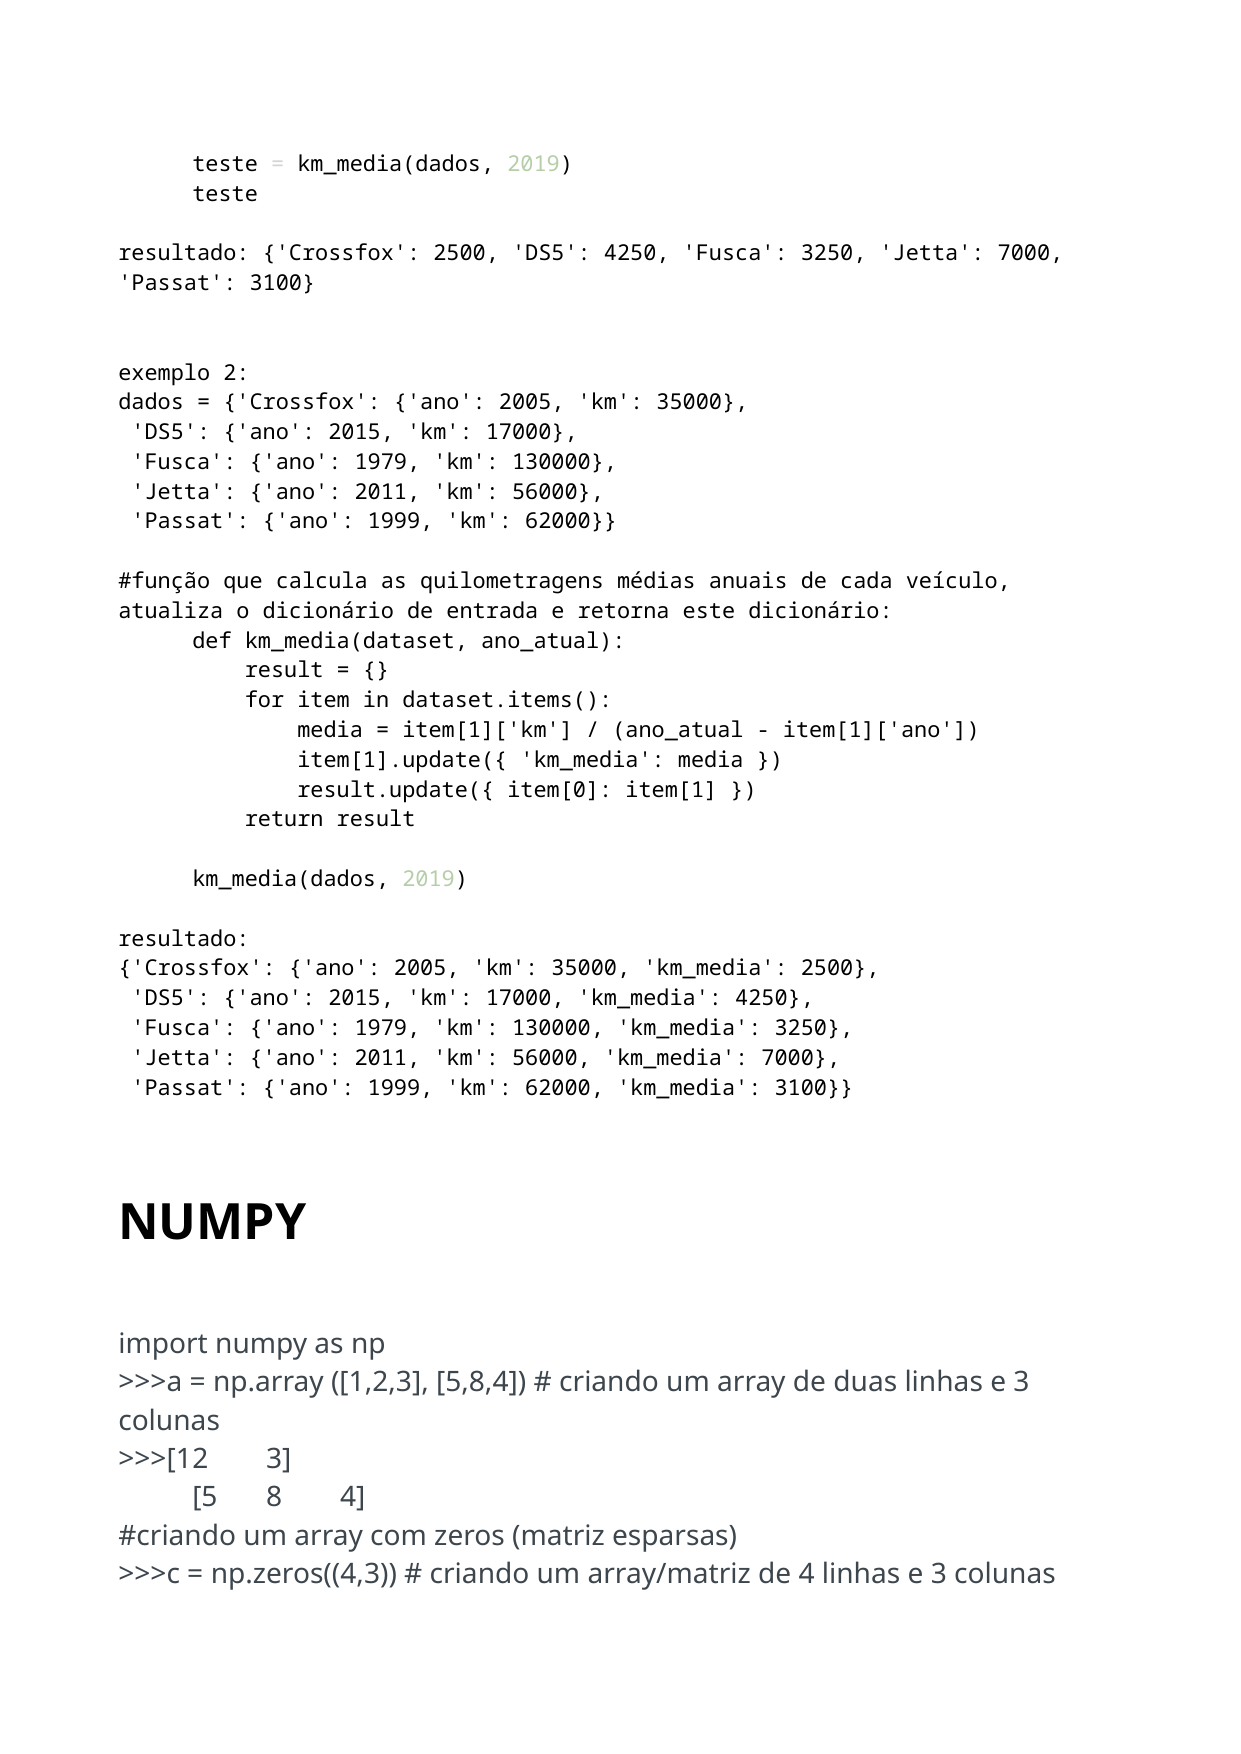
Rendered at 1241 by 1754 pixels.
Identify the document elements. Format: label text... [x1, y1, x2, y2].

text import numpy as np [118, 1323, 1122, 1362]
text dados = {'Crossfox': {'ano': 2005, 'km': 35000}, [118, 386, 1122, 416]
text 'Passat': {'ano': 1999, 'km': 62000, 'km_media': 3100}} [118, 1071, 1122, 1101]
text teste [192, 178, 1122, 207]
text for item in dataset.items(): [192, 684, 1122, 714]
text 'Passat': {'ano': 1999, 'km': 62000}} [118, 505, 1122, 535]
text def km_media(dataset, ano_atual): [192, 624, 1122, 654]
text #criando um array com zeros (matriz esparsas) [118, 1515, 1122, 1553]
text km_media(dados, 2019) [192, 863, 1122, 893]
text resultado: [118, 922, 1122, 952]
text resultado: {'Crossfox': 2500, 'DS5': 4250, 'Fusca': 3250, 'Jetta': 7000, 'Passat': 3100} [118, 237, 1122, 297]
text media = item[1]['km'] / (ano_atual - item[1]['ano']) [192, 714, 1122, 744]
text >>>a = np.array ([1,2,3], [5,8,4]) # criando um array de duas linhas e 3 colunas [118, 1362, 1122, 1438]
text result.update({ item[0]: item[1] }) [192, 773, 1122, 803]
subtitle NUMPY [118, 1186, 1122, 1254]
text #função que calcula as quilometragens médias anuais de cada veículo, atualiza o dicionário de entrada e retorna este dicionário: [118, 565, 1122, 624]
text exemplo 2: [118, 356, 1122, 386]
text 'DS5': {'ano': 2015, 'km': 17000}, [118, 416, 1122, 446]
text teste = km_media(dados, 2019) [192, 148, 1122, 178]
text 'DS5': {'ano': 2015, 'km': 17000, 'km_media': 4250}, [118, 982, 1122, 1012]
text [5 8 4] [118, 1477, 1122, 1515]
text 'Fusca': {'ano': 1979, 'km': 130000, 'km_media': 3250}, [118, 1012, 1122, 1042]
text item[1].update({ 'km_media': media }) [192, 744, 1122, 773]
text {'Crossfox': {'ano': 2005, 'km': 35000, 'km_media': 2500}, [118, 952, 1122, 982]
text 'Fusca': {'ano': 1979, 'km': 130000}, [118, 446, 1122, 476]
text 'Jetta': {'ano': 2011, 'km': 56000, 'km_media': 7000}, [118, 1042, 1122, 1071]
text result = {} [192, 654, 1122, 684]
text return result [192, 803, 1122, 833]
text >>>c = np.zeros((4,3)) # criando um array/matriz de 4 linhas e 3 colunas [118, 1553, 1122, 1592]
text >>>[1 2 3] [118, 1438, 1122, 1477]
text 'Jetta': {'ano': 2011, 'km': 56000}, [118, 476, 1122, 505]
